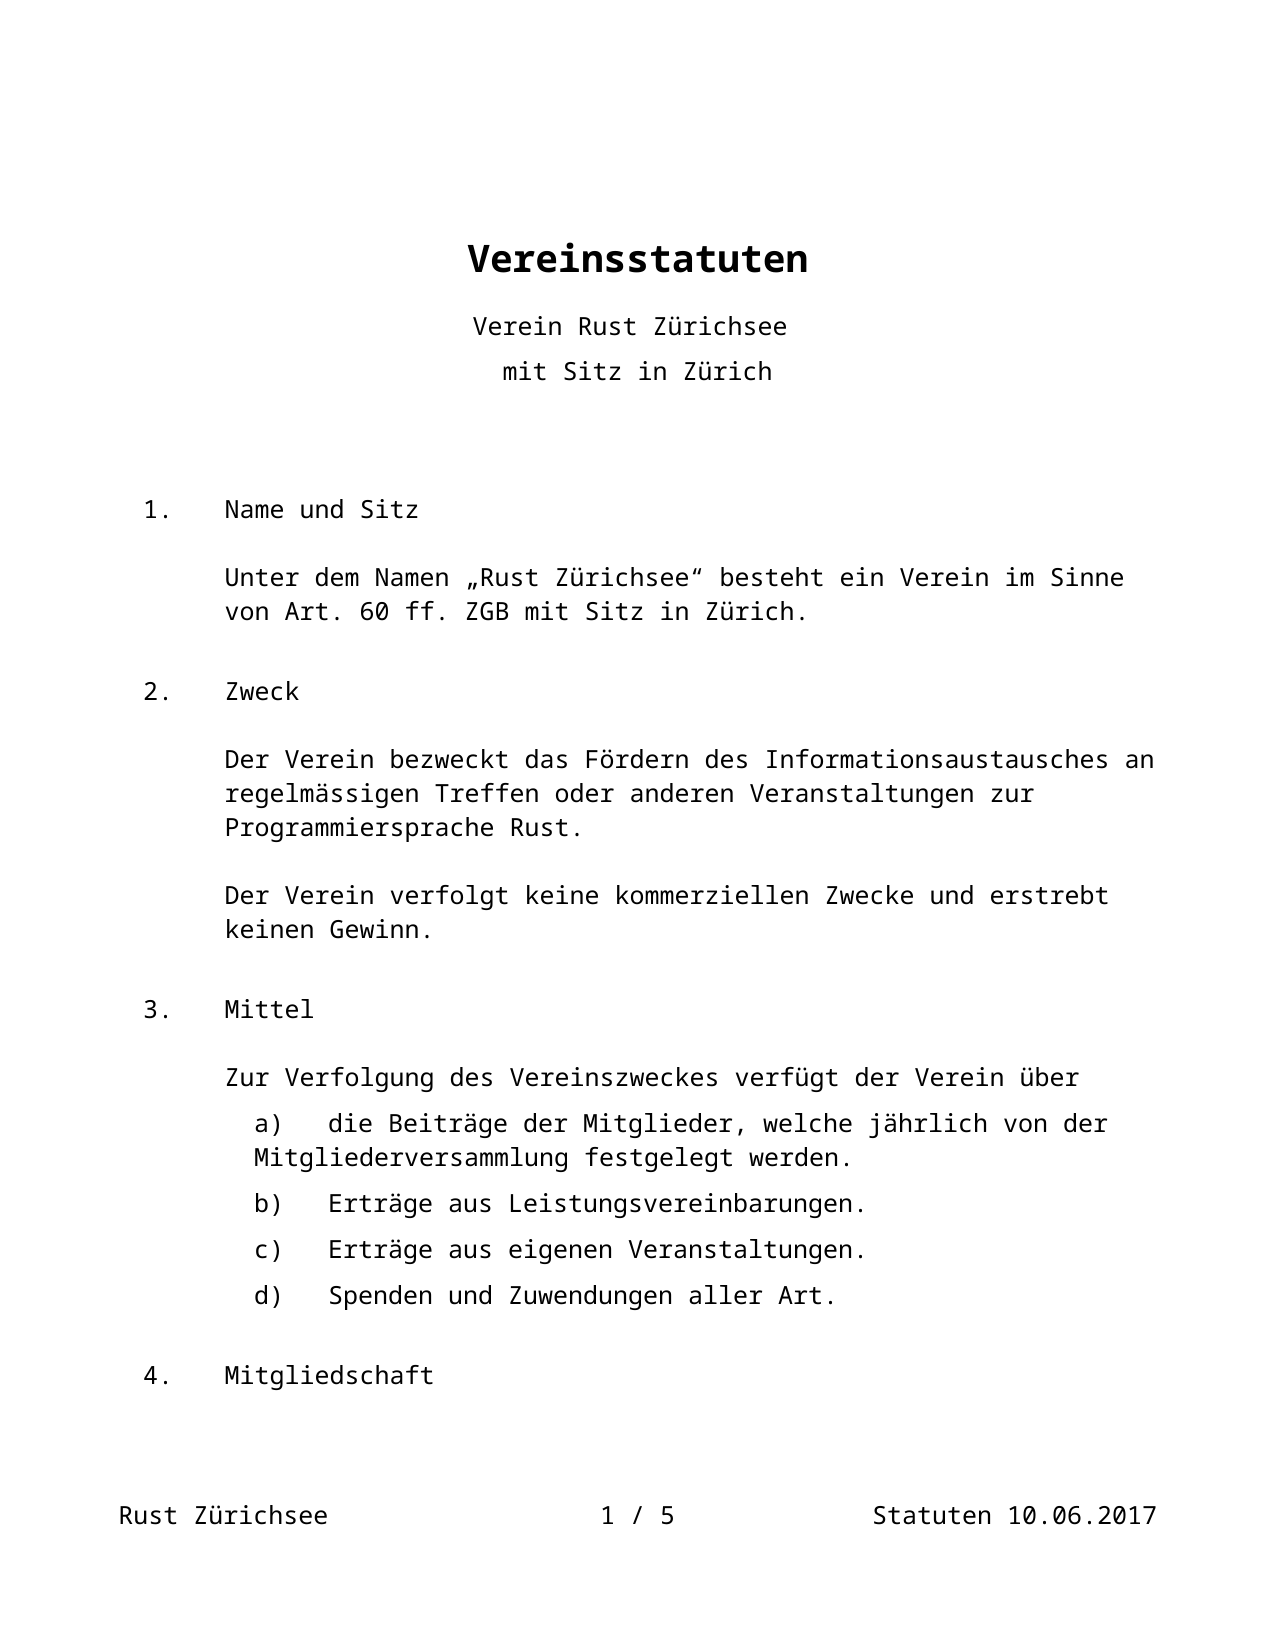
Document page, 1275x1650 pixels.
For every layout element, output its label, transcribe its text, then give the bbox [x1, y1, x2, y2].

text mit Sitz in Zürich [118, 354, 1157, 388]
list Name und Sitz Unter dem Namen „Rust Zürichsee“ besteht ein Verein im Sinne von Art. 60 ff. ZGB mit Sitz in Zürich. [143, 492, 1157, 662]
list Zweck Der Verein bezweckt das Fördern des Informationsaustausches an regelmässigen Treffen oder anderen Veranstaltungen zur Programmiersprache Rust. Der Verein verfolgt keine kommerziellen Zwecke und erstrebt keinen Gewinn. [143, 674, 1157, 980]
list Spenden und Zuwendungen aller Art. [254, 1277, 1157, 1346]
list die Beiträge der Mitglieder, welche jährlich von der Mitgliederversammlung festgelegt werden. [254, 1106, 1157, 1174]
list Erträge aus Leistungsvereinbarungen. [254, 1186, 1157, 1220]
list Erträge aus eigenen Veranstaltungen. [254, 1232, 1157, 1266]
subtitle Vereinsstatuten [118, 232, 1157, 284]
list Mittel Zur Verfolgung des Vereinszweckes verfügt der Verein über [143, 992, 1157, 1094]
list Mitgliedschaft [143, 1357, 1157, 1426]
text Verein Rust Zürichsee [118, 308, 1157, 342]
